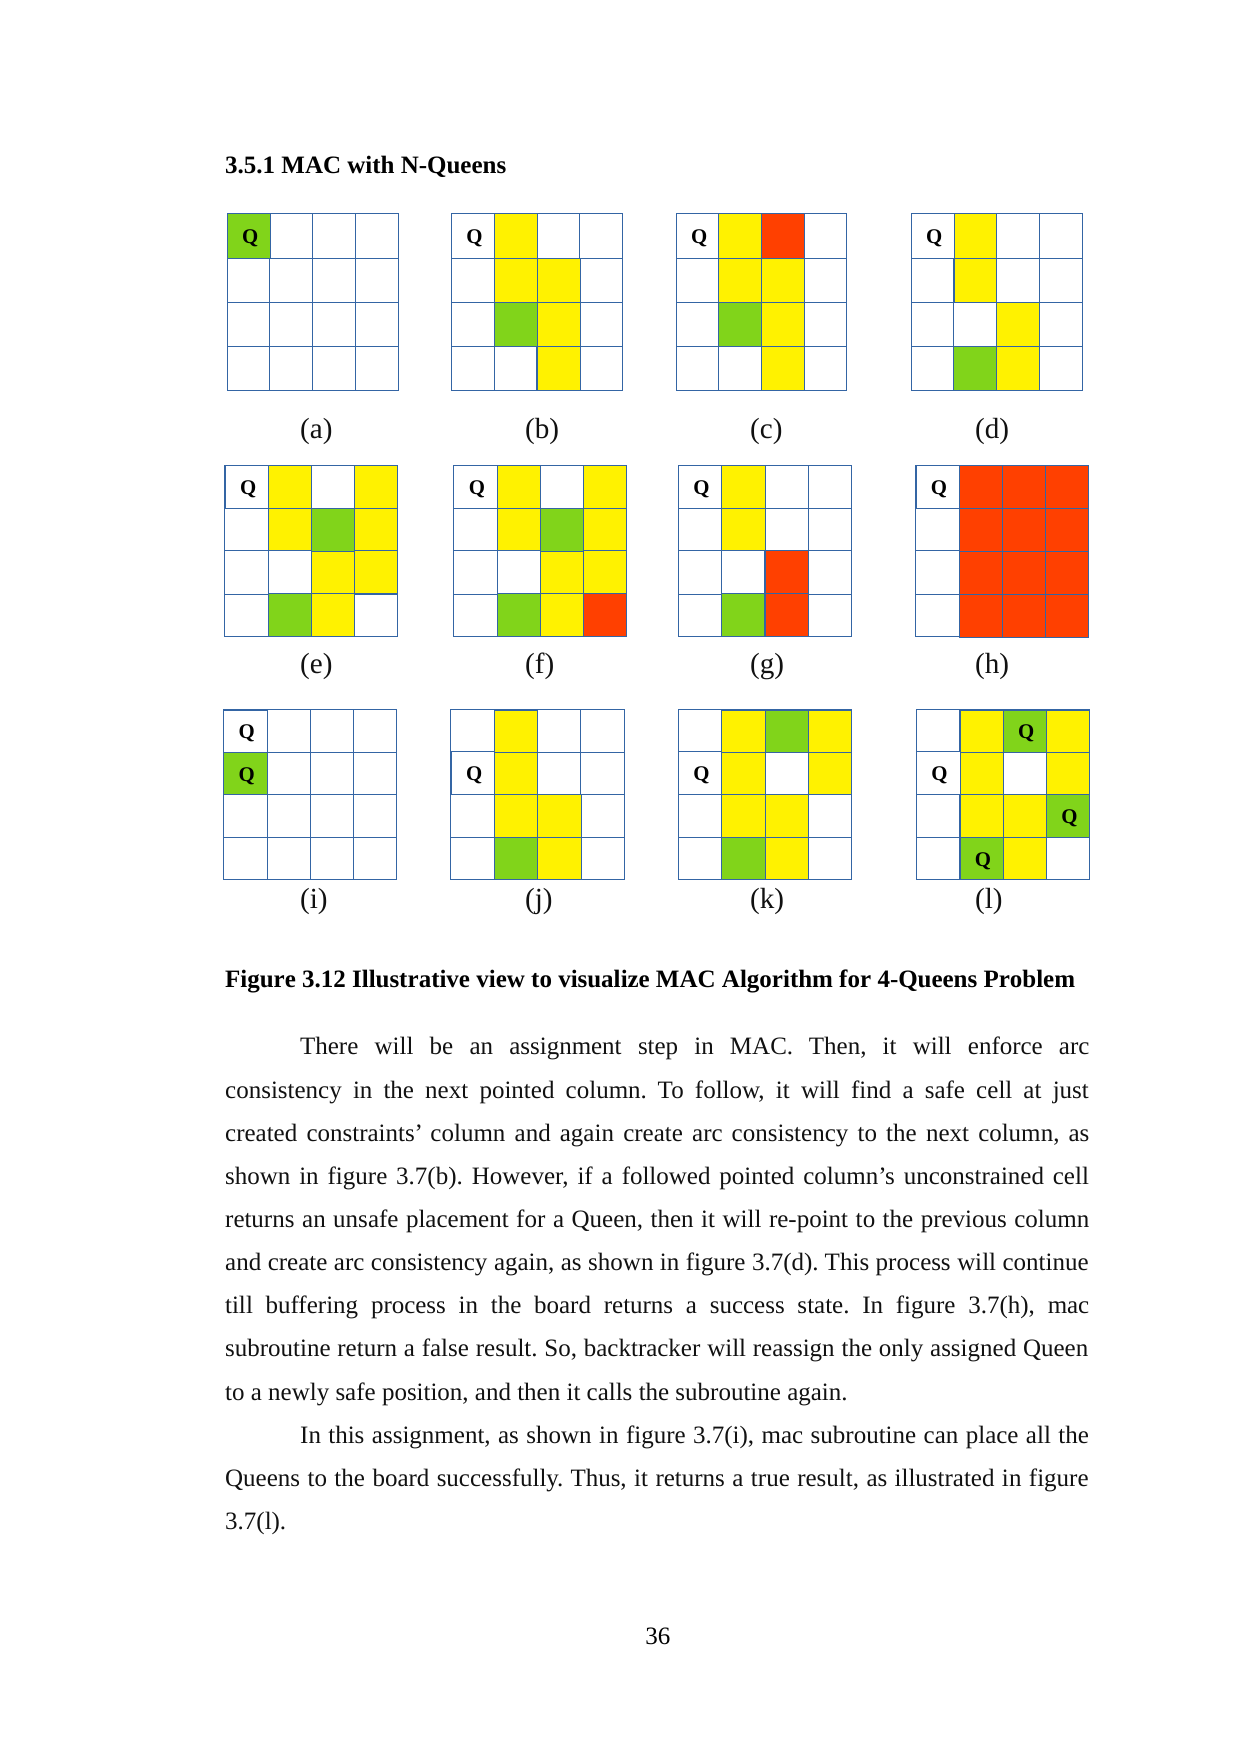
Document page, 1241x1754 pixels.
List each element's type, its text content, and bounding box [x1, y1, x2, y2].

text In this assignment, as shown in figure 3.7(i), mac subroutine can place all the Queens to the board successfully. Thus, it returns a true result, as illustrated in figure 3.7(l). [225, 1420, 1090, 1535]
text Figure 3.12 Illustrative view to visualize MAC Algorithm for 4-Queens Problem [225, 964, 1090, 993]
text (i) (j) (k) (l) [225, 881, 1090, 914]
title 3.5.1 MAC with N-Queens [225, 150, 1090, 179]
text There will be an assignment step in MAC. Then, it will enforce arc consistency in the next pointed column. To follow, it will find a safe cell at just created constraints’ column and again create arc consistency to the next column, as shown in figure 3.7(b). However, if a followed pointed column’s unconstrained cell returns an unsafe placement for a Queen, then it will re-point to the previous column and create arc consistency again, as shown in figure 3.7(d). This process will continue till buffering process in the board returns a success state. In figure 3.7(h), mac subroutine return a false result. So, backtracker will reassign the only assigned Queen to a newly safe position, and then it calls the subroutine again. [225, 1027, 1090, 1405]
text (a) (b) (c) (d) [225, 411, 1090, 445]
text (e) (f) (g) (h) [225, 646, 1090, 679]
